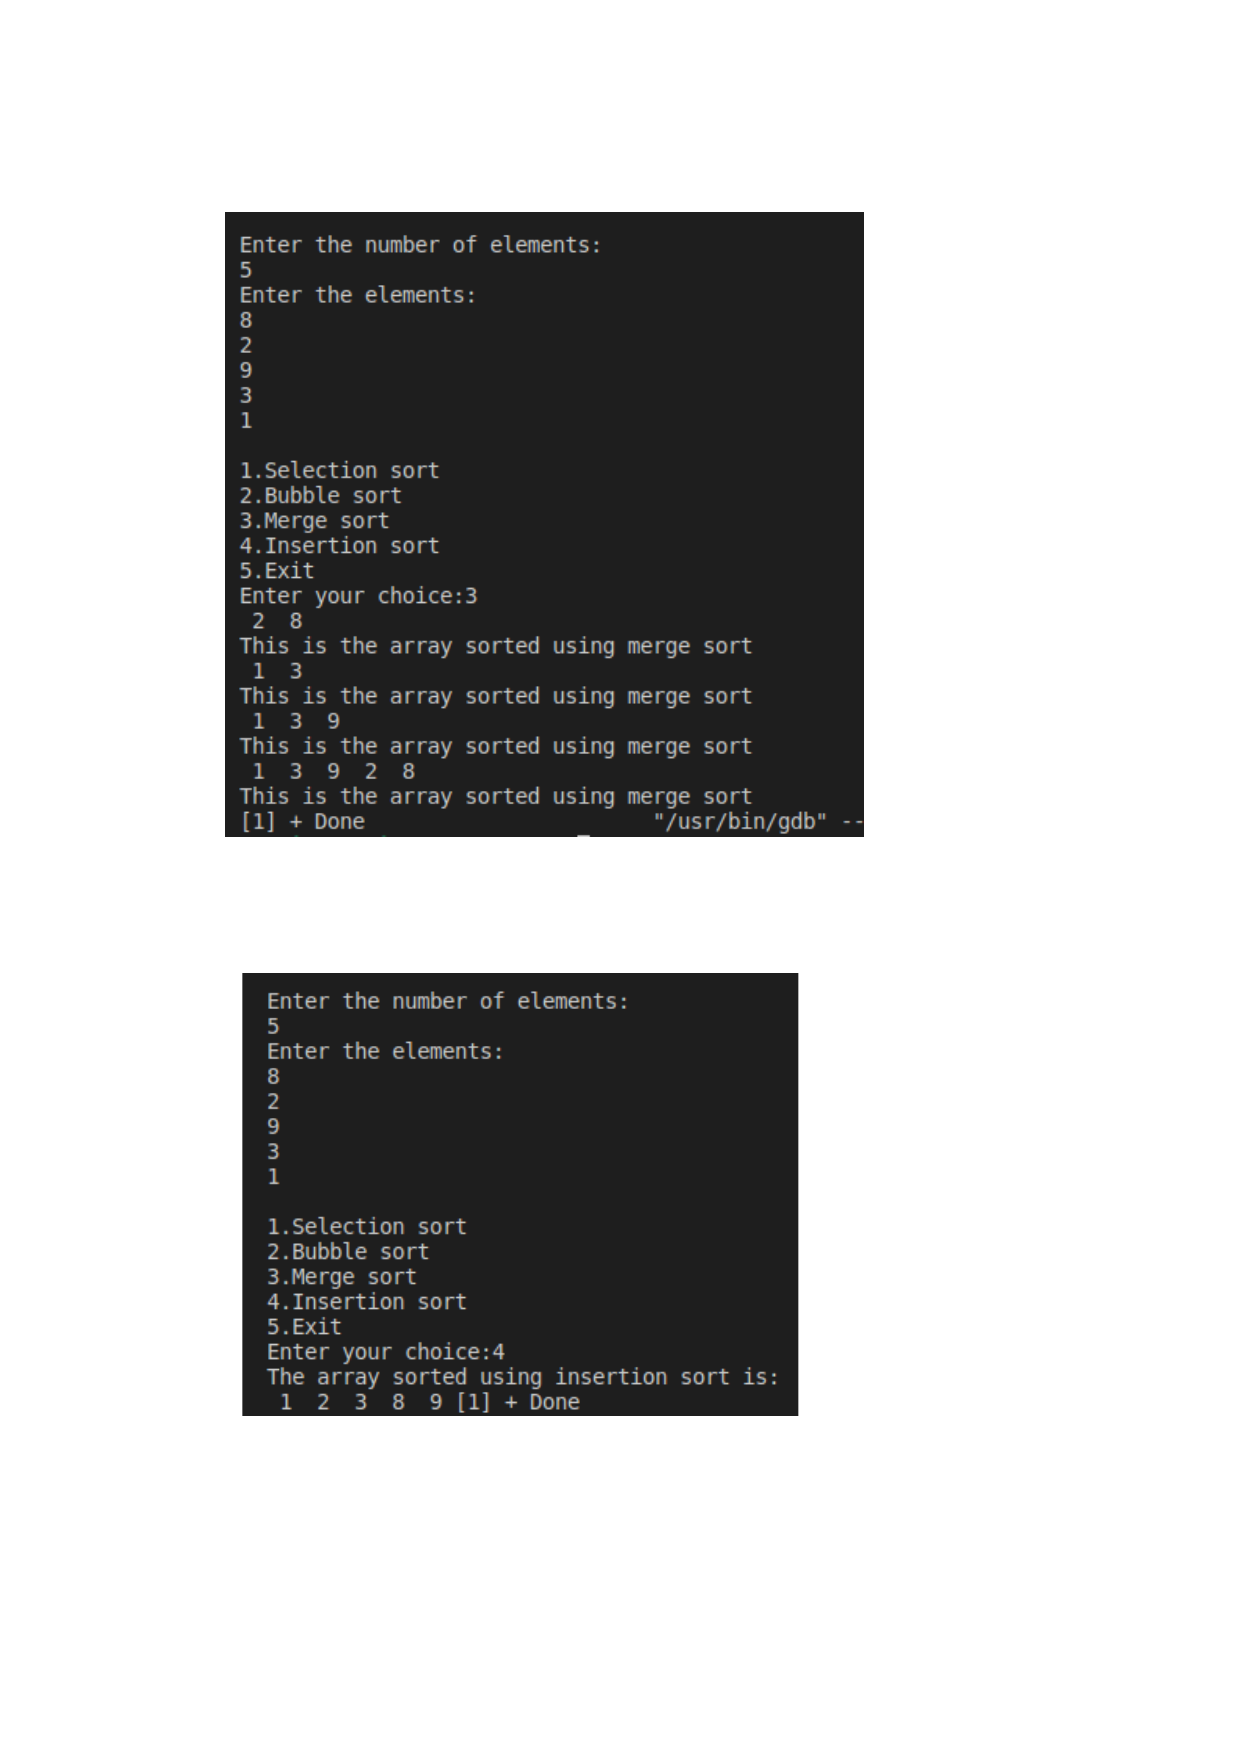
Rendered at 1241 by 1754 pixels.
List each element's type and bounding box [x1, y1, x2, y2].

picture [242, 973, 799, 1416]
picture [225, 212, 864, 837]
